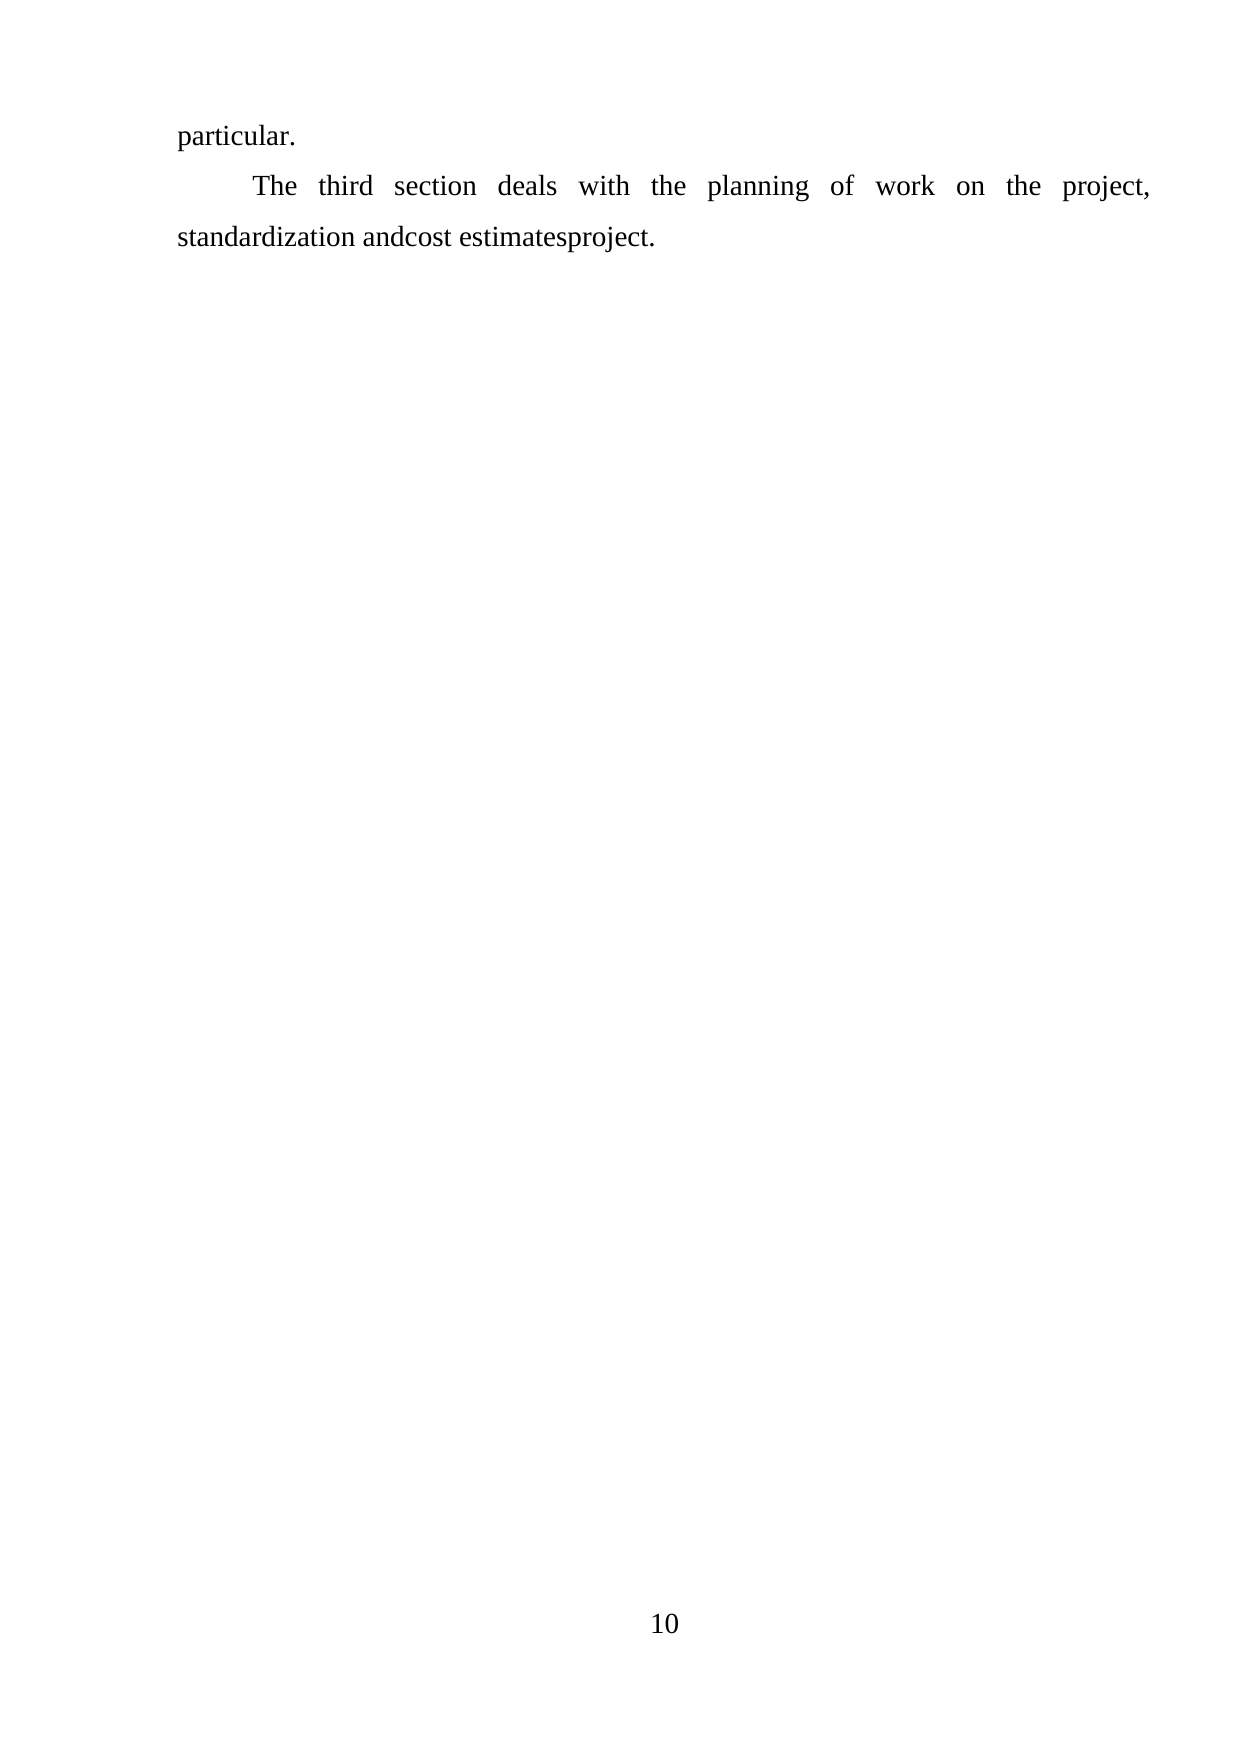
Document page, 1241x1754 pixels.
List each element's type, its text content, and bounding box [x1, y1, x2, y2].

text The third section deals with the planning of work on the project, standardization andcost estimatesproject. [177, 168, 1152, 252]
text particular. [177, 118, 1152, 152]
